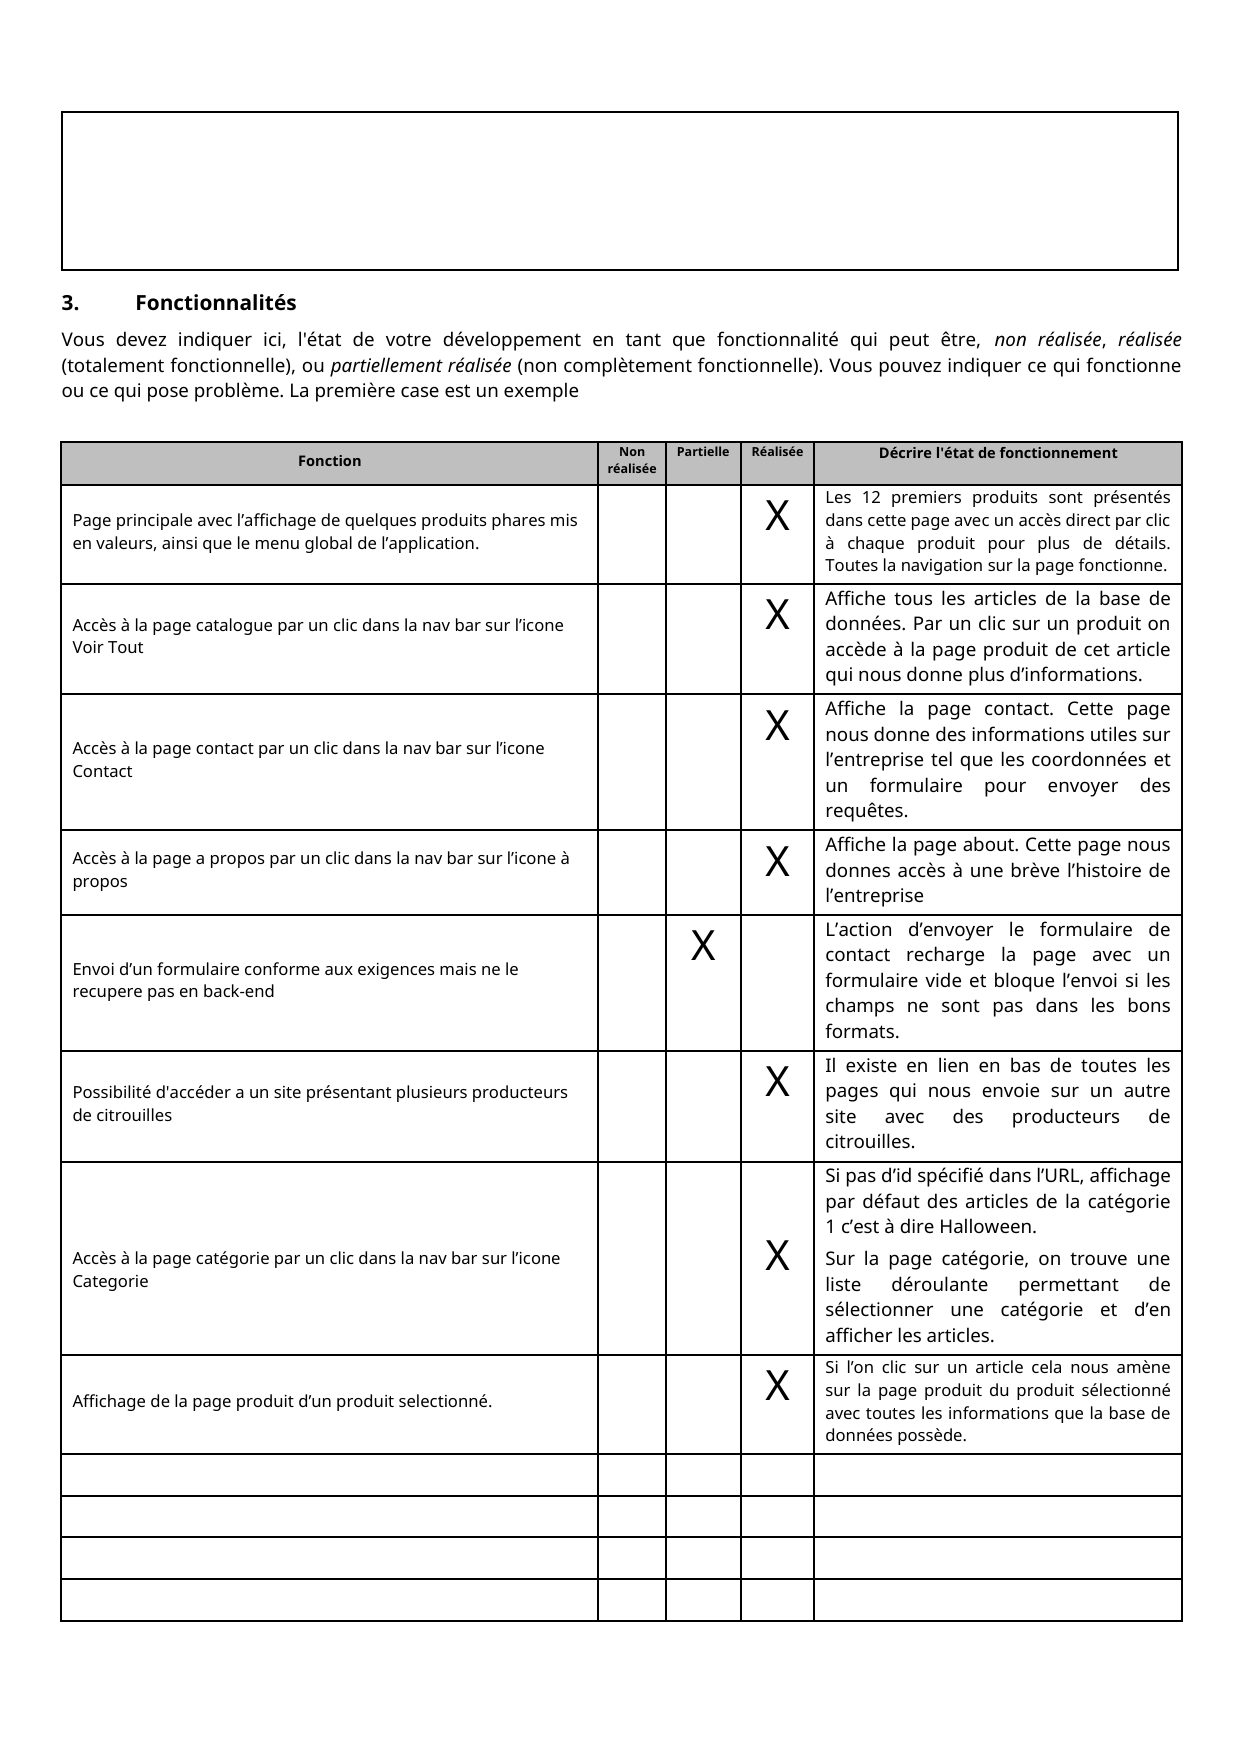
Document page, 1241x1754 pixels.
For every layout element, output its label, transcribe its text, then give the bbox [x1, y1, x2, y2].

table_cell [815, 1580, 1181, 1619]
table_cell Il existe en lien en bas de toutes les pages qui nous envoie sur un autre site avec des producteurs de citrouilles. [815, 1052, 1181, 1161]
table_cell X [742, 585, 813, 693]
table_cell X [742, 1163, 813, 1354]
table_cell [599, 1163, 665, 1354]
table_cell [667, 1538, 740, 1578]
table_cell [599, 1497, 665, 1536]
table_cell [599, 1356, 665, 1453]
text Vous devez indiquer ici, l'état de votre développement en tant que fonctionnalité qui peut être, non réalisée, réalisée (totalement fonctionnelle), ou partiellement réalisée (non complètement fonctionnelle). Vous pouvez indiquer ce qui fonctionne ou ce qui pose problème. La première case est un exemple [61, 327, 1182, 403]
table_cell [667, 1356, 740, 1453]
table_cell Les 12 premiers produits sont présentés dans cette page avec un accès direct par clic à chaque produit pour plus de détails. Toutes la navigation sur la page fonctionne. [815, 486, 1181, 583]
table_cell [667, 1580, 740, 1619]
table_cell [599, 1580, 665, 1619]
table_cell [742, 1580, 813, 1619]
table_cell Affiche la page about. Cette page nous donnes accès à une brève l’histoire de l’entreprise [815, 831, 1181, 914]
table_cell Accès à la page a propos par un clic dans la nav bar sur l’icone à propos [62, 831, 597, 914]
table_cell [599, 1538, 665, 1578]
table_cell [667, 695, 740, 829]
table_cell [815, 1455, 1181, 1494]
table_cell [62, 1497, 597, 1536]
table_cell [599, 585, 665, 693]
table_cell Page principale avec l’affichage de quelques produits phares mis en valeurs, ainsi que le menu global de l’application. [62, 486, 597, 583]
table_cell Si l’on clic sur un article cela nous amène sur la page produit du produit sélectionné avec toutes les informations que la base de données possède. [815, 1356, 1181, 1453]
table_cell [62, 1538, 597, 1578]
table_cell [599, 486, 665, 583]
table_cell Possibilité d'accéder a un site présentant plusieurs producteurs de citrouilles [62, 1052, 597, 1161]
table_cell X [742, 486, 813, 583]
table_cell [599, 831, 665, 914]
table_cell [742, 1538, 813, 1578]
table_cell [599, 1052, 665, 1161]
list Fonctionnalités [61, 288, 1182, 316]
table_cell [667, 486, 740, 583]
table_cell [62, 1580, 597, 1619]
table_cell Accès à la page catalogue par un clic dans la nav bar sur l’icone Voir Tout [62, 585, 597, 693]
table_cell [63, 113, 1177, 269]
table_cell Affiche tous les articles de la base de données. Par un clic sur un produit on accède à la page produit de cet article qui nous donne plus d’informations. [815, 585, 1181, 693]
table_cell Envoi d’un formulaire conforme aux exigences mais ne le recupere pas en back-end [62, 916, 597, 1050]
table_cell [742, 1497, 813, 1536]
table_cell X [742, 695, 813, 829]
table_cell [599, 695, 665, 829]
table_cell [599, 916, 665, 1050]
table_cell X [742, 1052, 813, 1161]
table_cell Accès à la page contact par un clic dans la nav bar sur l’icone Contact [62, 695, 597, 829]
table_header Fonction [62, 443, 597, 484]
table_cell [815, 1538, 1181, 1578]
table_cell L’action d’envoyer le formulaire de contact recharge la page avec un formulaire vide et bloque l’envoi si les champs ne sont pas dans les bons formats. [815, 916, 1181, 1050]
table_cell X [742, 1356, 813, 1453]
table_cell Si pas d’id spécifié dans l’URL, affichage par défaut des articles de la catégorie 1 c’est à dire Halloween. Sur la page catégorie, on trouve une liste déroulante permettant de sélectionner une catégorie et d’en afficher les articles. [815, 1163, 1181, 1354]
table_cell Affichage de la page produit d’un produit selectionné. [62, 1356, 597, 1453]
table_cell [667, 831, 740, 914]
table_cell Accès à la page catégorie par un clic dans la nav bar sur l’icone Categorie [62, 1163, 597, 1354]
table_cell Affiche la page contact. Cette page nous donne des informations utiles sur l’entreprise tel que les coordonnées et un formulaire pour envoyer des requêtes. [815, 695, 1181, 829]
table_cell [742, 1455, 813, 1494]
table_cell X [742, 831, 813, 914]
table_cell [62, 1455, 597, 1494]
table_cell [667, 1052, 740, 1161]
table_cell [742, 916, 813, 1050]
table_cell [667, 585, 740, 693]
table_cell [815, 1497, 1181, 1536]
table_cell [599, 1455, 665, 1494]
table_header Réalisée [742, 443, 813, 484]
table_cell X [667, 916, 740, 1050]
table_cell [667, 1497, 740, 1536]
table_header Non réalisée [599, 443, 665, 484]
table_cell [667, 1163, 740, 1354]
table_cell [667, 1455, 740, 1494]
table_header Partielle [667, 443, 740, 484]
table_header Décrire l'état de fonctionnement [815, 443, 1181, 484]
